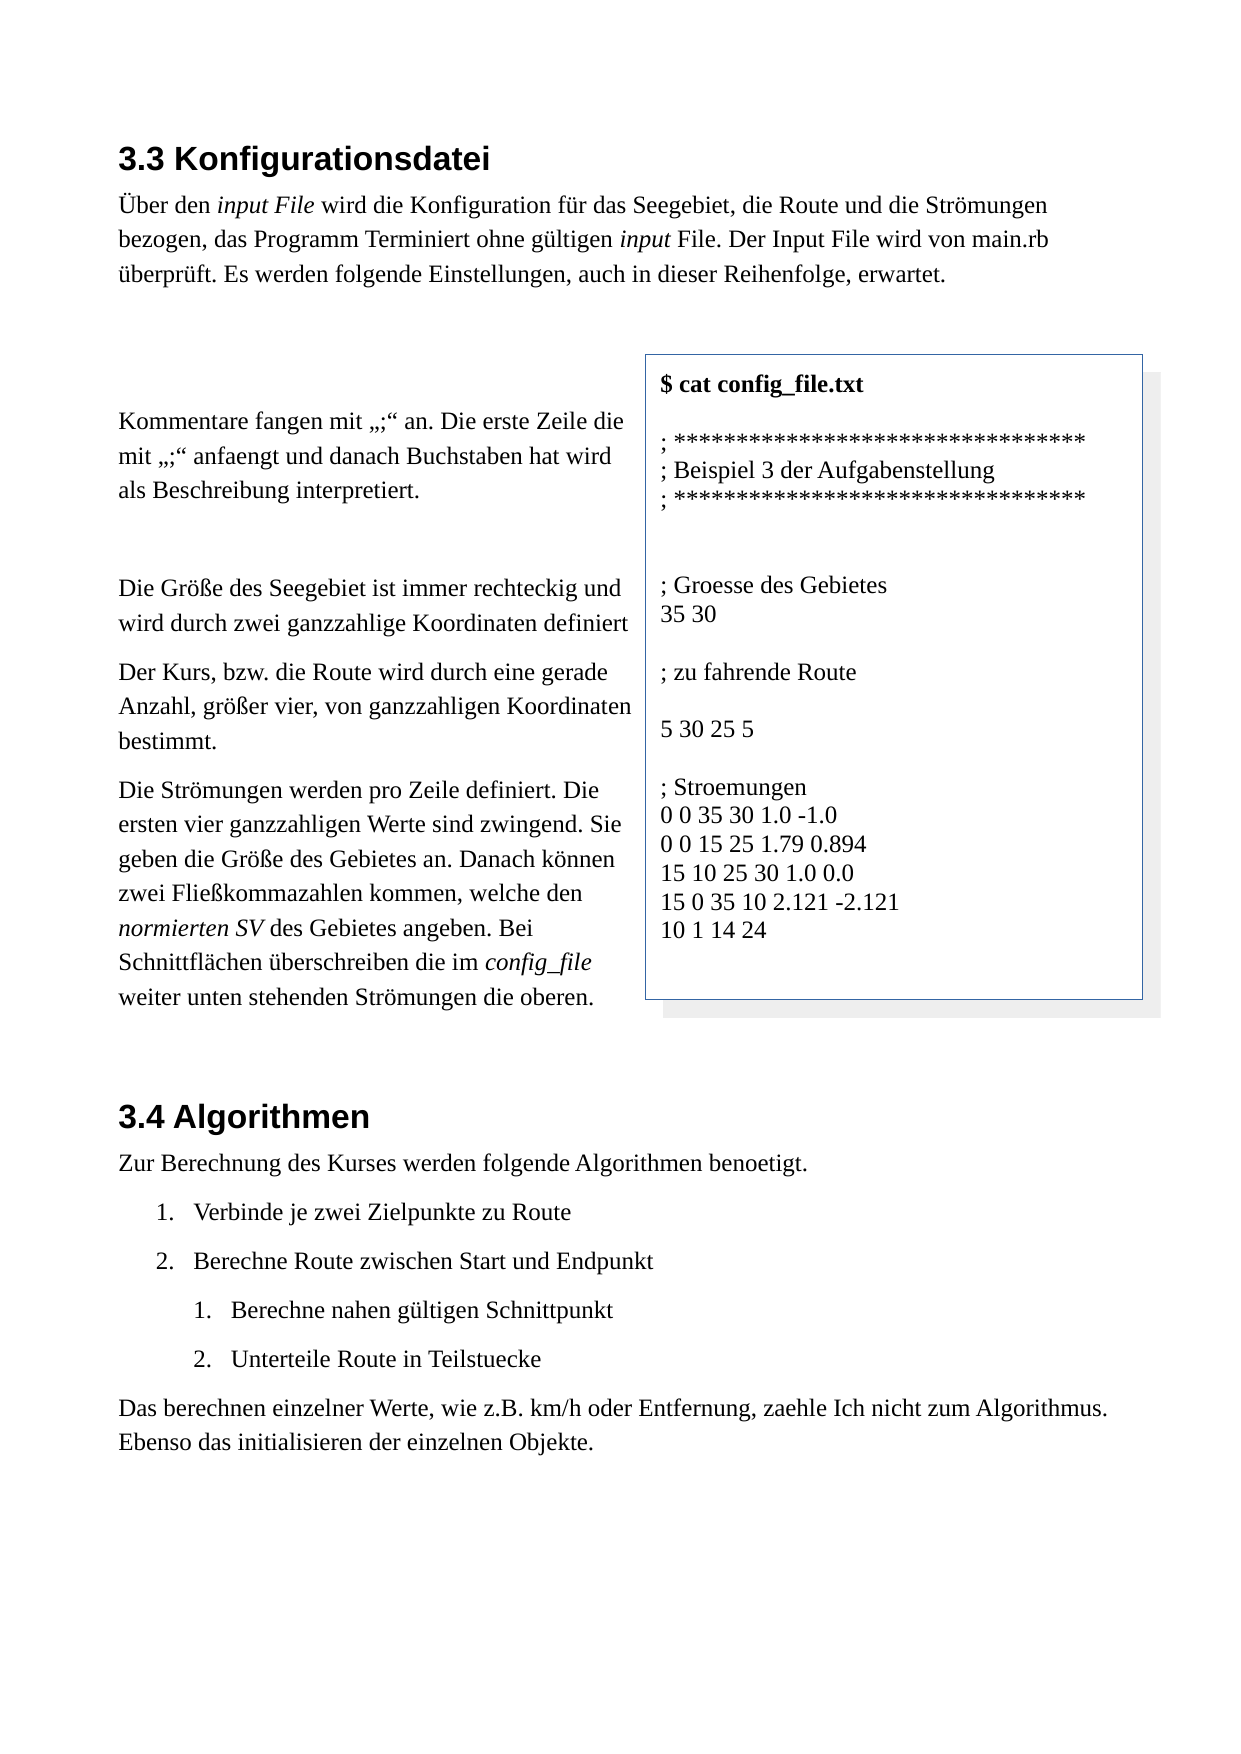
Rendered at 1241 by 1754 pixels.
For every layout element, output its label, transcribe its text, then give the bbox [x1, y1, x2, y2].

text Die Größe des Seegebiet ist immer rechteckig und wird durch zwei ganzzahlige Koordinaten definiert [118, 573, 645, 637]
text Über den input File wird die Konfiguration für das Seegebiet, die Route und die Strömungen bezogen, das Programm Terminiert ohne gültigen input File. Der Input File wird von main.rb überprüft. Es werden folgende Einstellungen, auch in dieser Reihenfolge, erwartet. [118, 190, 1122, 288]
list Berechne Route zwischen Start und Endpunkt [156, 1246, 1122, 1274]
text Zur Berechnung des Kurses werden folgende Algorithmen benoetigt. [118, 1148, 1122, 1176]
list Berechne nahen gültigen Schnittpunkt [193, 1295, 1122, 1324]
text Der Kurs, bzw. die Route wird durch eine gerade Anzahl, größer vier, von ganzzahligen Koordinaten bestimmt. [118, 657, 645, 754]
list Verbinde je zwei Zielpunkte zu Route [156, 1197, 1122, 1226]
text Die Strömungen werden pro Zeile definiert. Die ersten vier ganzzahligen Werte sind zwingend. Sie geben die Größe des Gebietes an. Danach können zwei Fließkommazahlen kommen, welche den normierten SV des Gebietes angeben. Bei Schnittflächen überschreiben die im config_file weiter unten stehenden Strömungen die oberen. [118, 775, 663, 1011]
text Kommentare fangen mit „;“ an. Die erste Zeile die mit „;“ anfaengt und danach Buchstaben hat wird als Beschreibung interpretiert. [118, 406, 645, 504]
subtitle 3.4 Algorithmen [118, 1097, 1122, 1135]
subtitle 3.3 Konfigurationsdatei [118, 139, 1122, 178]
list Unterteile Route in Teilstuecke [193, 1344, 1122, 1373]
text Das berechnen einzelner Werte, wie z.B. km/h oder Entfernung, zaehle Ich nicht zum Algorithmus. Ebenso das initialisieren der einzelnen Objekte. [118, 1393, 1122, 1456]
